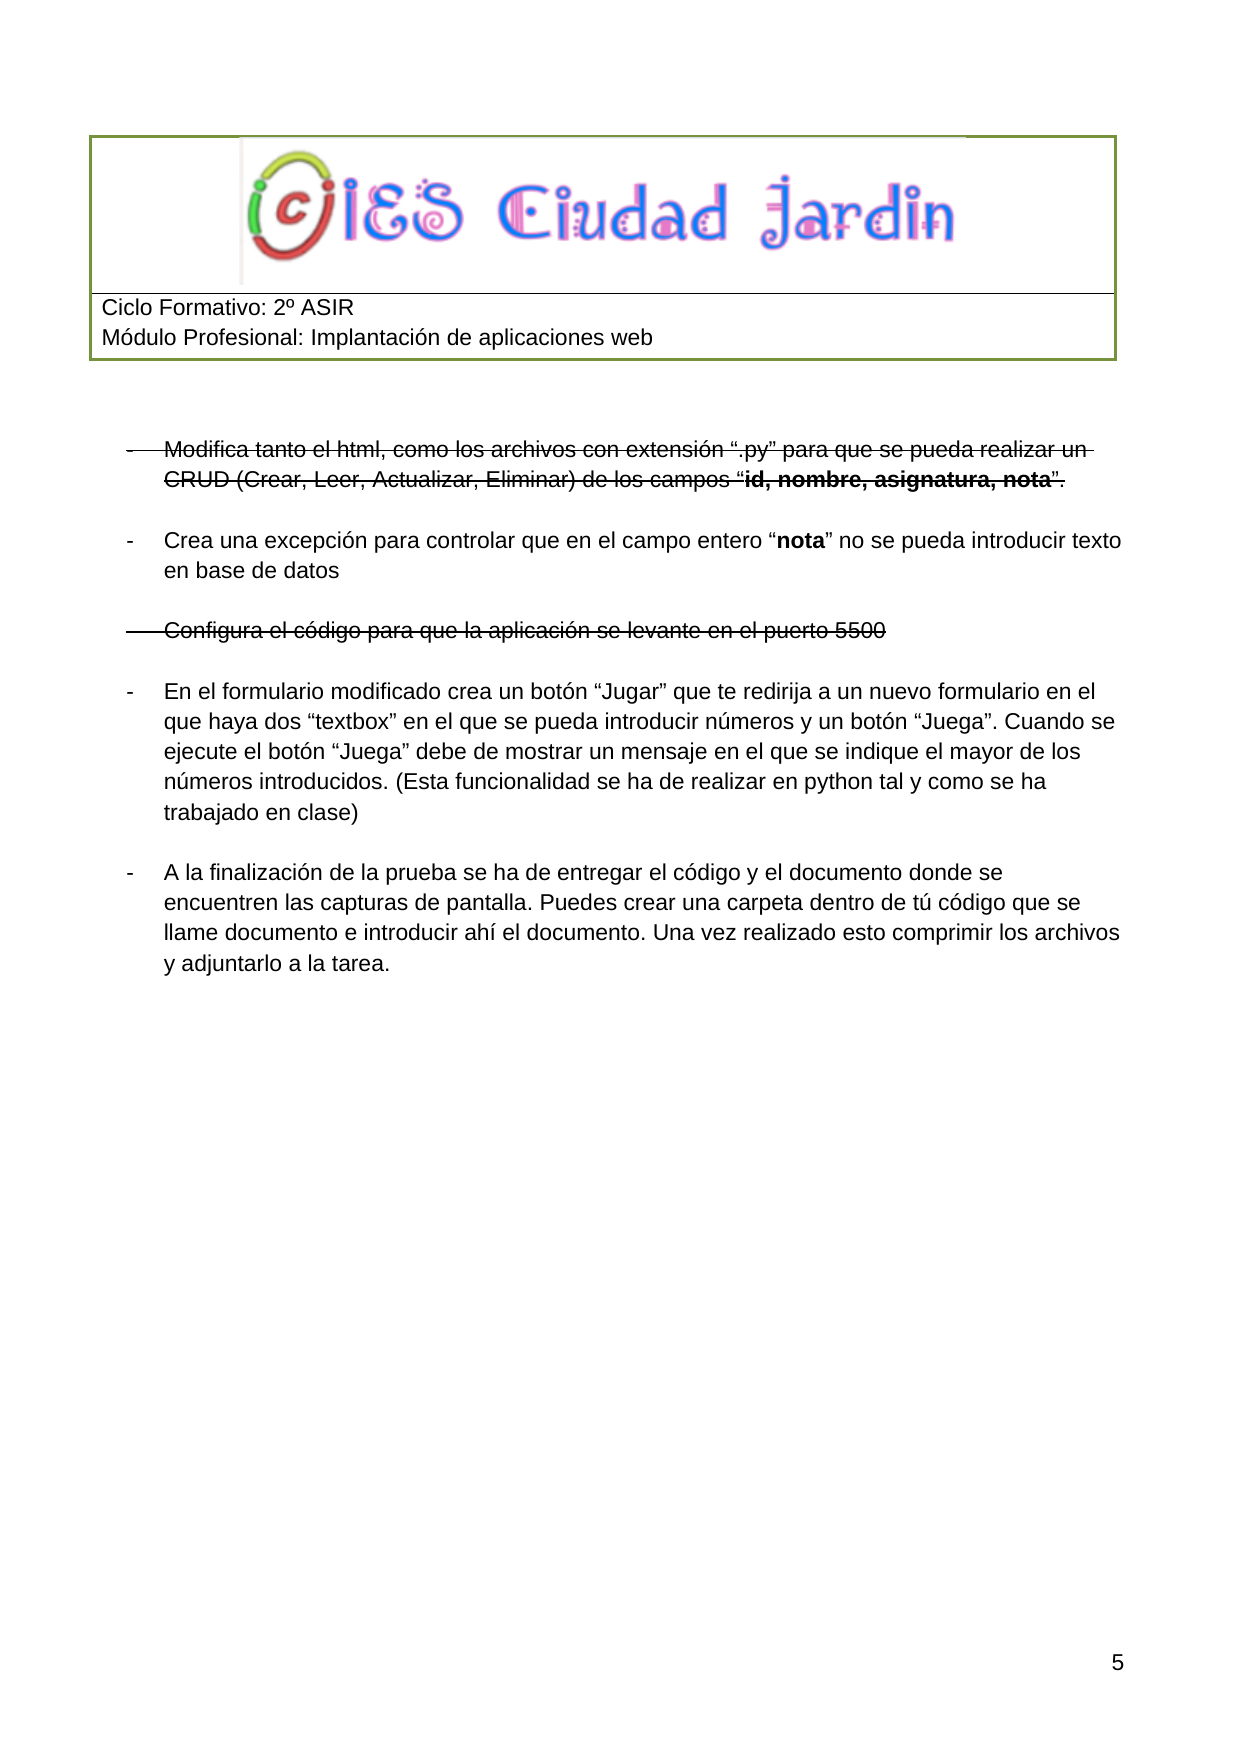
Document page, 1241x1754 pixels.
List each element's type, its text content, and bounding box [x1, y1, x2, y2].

list En el formulario modificado crea un botón “Jugar” que te redirija a un nuevo formulario en el que haya dos “textbox” en el que se pueda introducir números y un botón “Juega”. Cuando se ejecute el botón “Juega” debe de mostrar un mensaje en el que se indique el mayor de los números introducidos. (Esta funcionalidad se ha de realizar en python tal y como se ha trabajado en clase) [126, 678, 1124, 825]
list Modifica tanto el html, como los archivos con extensión “.py” para que se pueda realizar un CRUD (Crear, Leer, Actualizar, Eliminar) de los campos “id, nombre, asignatura, nota”. [126, 436, 1124, 493]
picture [239, 137, 966, 285]
list A la finalización de la prueba se ha de entregar el código y el documento donde se encuentren las capturas de pantalla. Puedes crear una carpeta dentro de tú código que se llame documento e introducir ahí el documento. Una vez realizado esto comprimir los archivos y adjuntarlo a la tarea. [126, 859, 1124, 976]
list Crea una excepción para controlar que en el campo entero “nota” no se pueda introducir texto en base de datos [126, 527, 1124, 583]
list Configura el código para que la aplicación se levante en el puerto 5500 [126, 617, 1124, 644]
